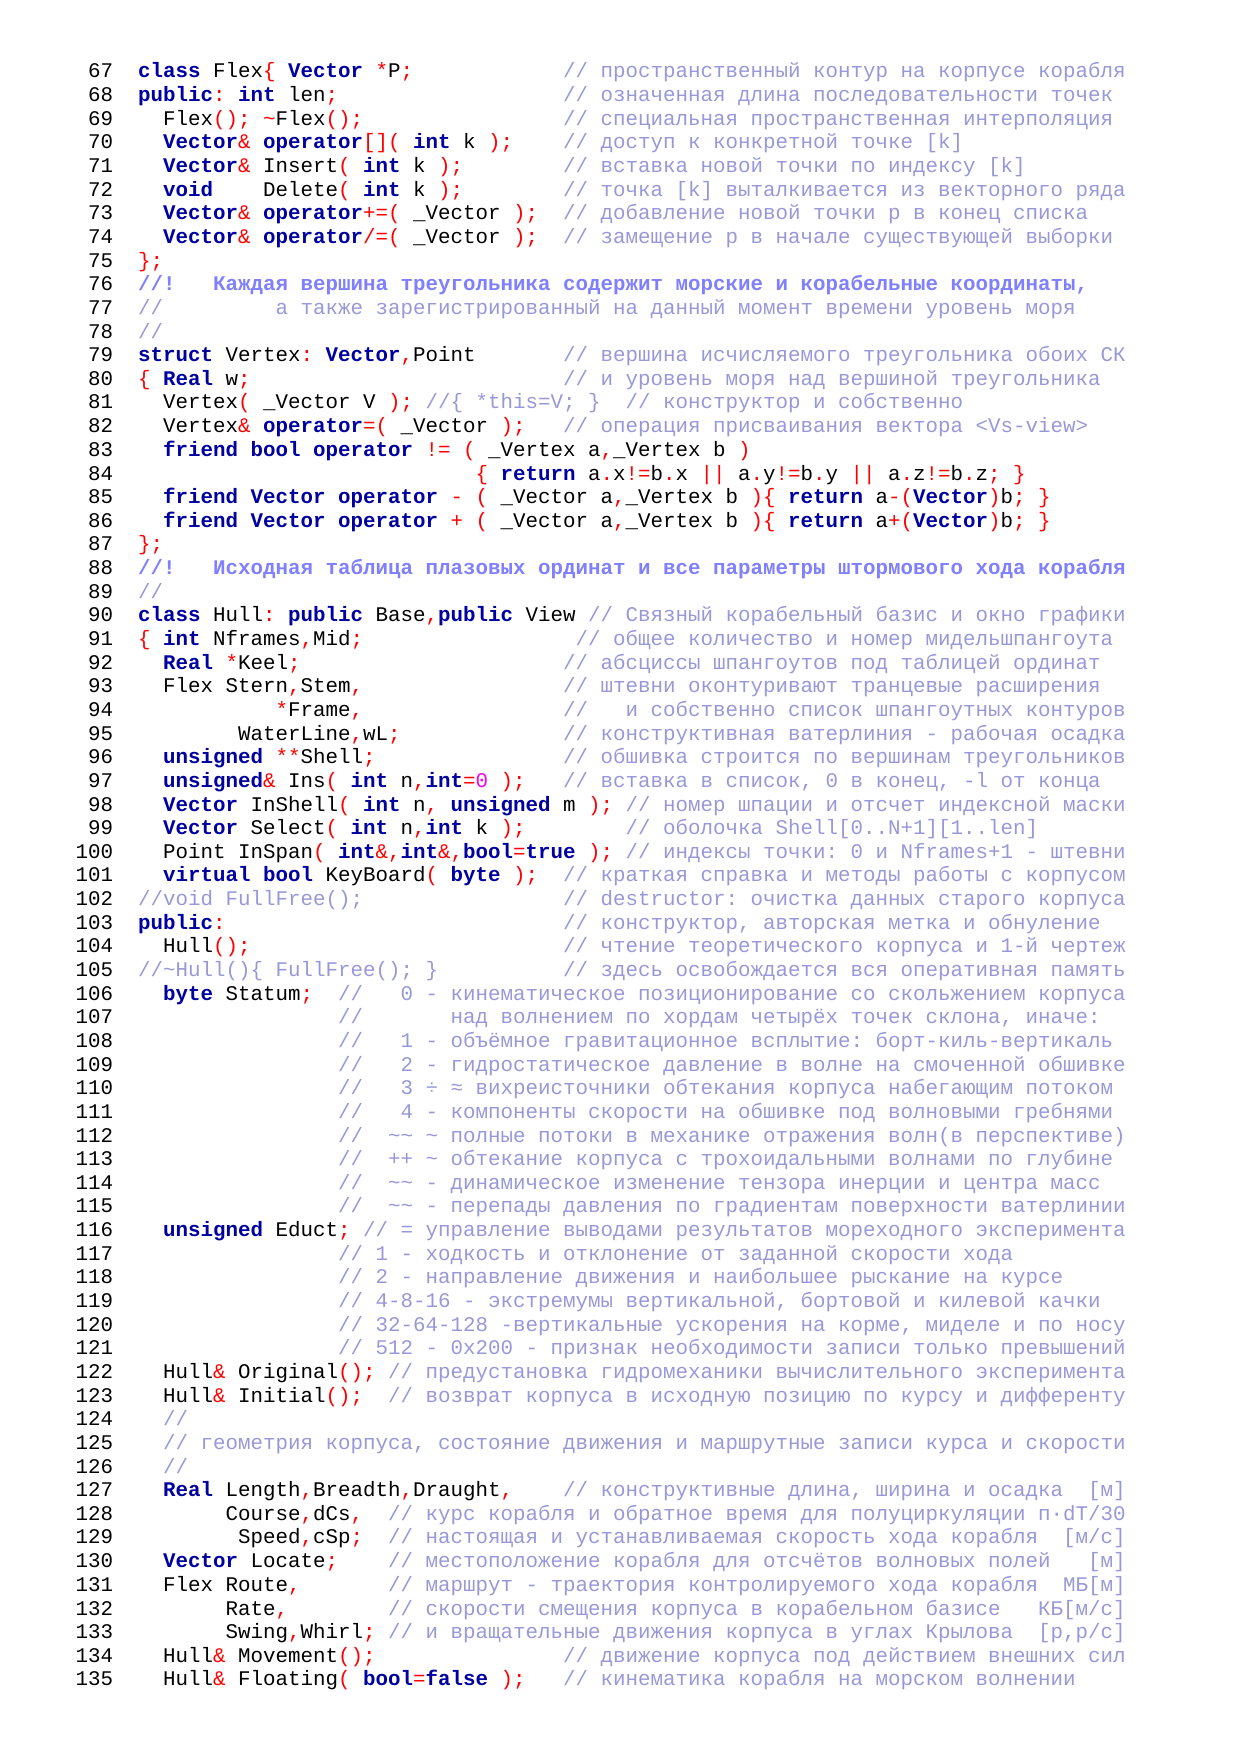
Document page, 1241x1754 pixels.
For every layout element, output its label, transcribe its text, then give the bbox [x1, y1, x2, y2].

subtitle 85 friend Vector operator - ( _Vector a,_Vertex b ){ return a-(Vector)b; } [750, 486, 875, 510]
subtitle 93 Flex Stern,Stem, // штевни оконтуривают транцевые расширения [350, 675, 1181, 699]
subtitle 118 // 2 - направление движения и наибольшее рыскание на курсе [75, 1266, 1181, 1290]
subtitle 104 Hull(); // чтение теоретического корпуса и 1-й чертеж [213, 935, 1181, 959]
subtitle 69 Flex(); ~Flex(); // специальная пространственная интерполяция [213, 108, 275, 131]
subtitle 119 // 4-8-16 - экстремумы вертикальной, бортовой и килевой качки [75, 1290, 1181, 1314]
subtitle 72 void Delete( int k ); // точка [k] выталкивается из векторного ряда [438, 179, 1181, 202]
subtitle 71 Vector& Insert( int k ); // вставка новой точки по индексу [k] [438, 155, 1181, 179]
subtitle 84 { return a.x!=b.x || a.y!=b.y || a.z!=b.z; } [75, 462, 1181, 486]
subtitle 99 Vector Select( int n,int k ); // оболочка Shell[0..N+1][1..len] [500, 817, 1181, 841]
subtitle 97 unsigned& Ins( int n,int=0 ); // вставка в список, 0 в конец, -l от конца [413, 770, 1181, 793]
subtitle 116 unsigned Educt; // = управление выводами результатов мореходного эксперимента [338, 1219, 1181, 1243]
subtitle 128 Course,dCs, // курс корабля и обратное время для полуциркуляции п·dT/30 [350, 1503, 1181, 1527]
subtitle 117 // 1 - ходкость и отклонение от заданной скорости хода [75, 1243, 1181, 1266]
subtitle 123 Hull& Initial(); // возврат корпуса в исходную позицию по курсу и дифференту [75, 1385, 163, 1408]
subtitle 79 struct Vertex: Vector,Point // вершина исчисляемого треугольника обоих СК [563, 344, 1181, 368]
subtitle 76 //! Каждая вершина треугольника содержит морские и корабельные координаты, [75, 273, 1181, 297]
subtitle 67 class Flex{ Vector *P; // пространственный контур на корпусе корабля [263, 61, 388, 84]
subtitle 108 // 1 - объёмное гравитационное всплытие: борт-киль-вертикаль [75, 1030, 1181, 1054]
subtitle 124 // [75, 1408, 1181, 1432]
subtitle 74 Vector& operator/=( _Vector ); // замещение р в начале существующей выборки [513, 226, 1181, 250]
subtitle 79 struct Vertex: Vector,Point // вершина исчисляемого треугольника обоих СК [300, 344, 413, 368]
subtitle 95 WaterLine,wL; // конструктивная ватерлиния - рабочая осадка [388, 723, 1181, 746]
subtitle 131 Flex Route, // маршрут - траектория контролируемого хода корабля МБ[м] [75, 1574, 163, 1597]
subtitle 85 friend Vector operator - ( _Vector a,_Vertex b ){ return a-(Vector)b; } [75, 486, 500, 510]
subtitle 86 friend Vector operator + ( _Vector a,_Vertex b ){ return a+(Vector)b; } [888, 510, 1000, 533]
subtitle 106 byte Statum; // 0 - кинематическое позиционирование со скольжением корпуса [75, 983, 225, 1006]
subtitle 81 Vertex( _Vector V ); //{ *this=V; } // конструктор и собственно [75, 392, 163, 415]
subtitle 91 { int Nframes,Mid; // общее количество и номер мидельшпангоута [350, 628, 1181, 652]
subtitle 95 WaterLine,wL; // конструктивная ватерлиния - рабочая осадка [75, 723, 238, 746]
subtitle 91 { int Nframes,Mid; // общее количество и номер мидельшпангоута [75, 628, 213, 652]
subtitle 135 Hull& Floating( bool=false ); // кинематика корабля на морском волнении [75, 1668, 1181, 1692]
subtitle 103 public: // конструктор, авторская метка и обнуление [75, 912, 1181, 935]
subtitle 68 public: int len; // означенная длина последовательности точек [325, 84, 1181, 108]
subtitle 73 Vector& operator+=( _Vector ); // добавление новой точки р в конец списка [75, 202, 1181, 226]
subtitle 100 Point InSpan( int&,int&,bool=true ); // индексы точки: 0 и Nframes+1 - штевни [75, 841, 163, 864]
subtitle 72 void Delete( int k ); // точка [k] выталкивается из векторного ряда [75, 179, 263, 202]
subtitle 102 //void FullFree(); // destructor: очистка данных старого корпуса [75, 888, 1181, 912]
subtitle 81 Vertex( _Vector V ); //{ *this=V; } // конструктор и собственно [388, 392, 1181, 415]
subtitle 93 Flex Stern,Stem, // штевни оконтуривают транцевые расширения [75, 675, 163, 699]
subtitle 90 class Hull: public Base,public View // Связный корабельный базис и окно графики [588, 604, 1181, 628]
subtitle 123 Hull& Initial(); // возврат корпуса в исходную позицию по курсу и дифференту [325, 1385, 1181, 1408]
subtitle 101 virtual bool KeyBoard( byte ); // краткая справка и методы работы с корпусом [75, 864, 1181, 888]
subtitle 105 //~Hull(){ FullFree(); } // здесь освобождается вся оперативная память [75, 959, 1181, 983]
subtitle 98 Vector InShell( int n, unsigned m ); // номер шпации и отсчет индексной маски [75, 793, 1181, 817]
subtitle 71 Vector& Insert( int k ); // вставка новой точки по индексу [k] [338, 155, 413, 179]
subtitle 83 friend bool operator != ( _Vertex a,_Vertex b ) [75, 439, 488, 462]
subtitle 94 *Frame, // и собственно список шпангоутных контуров [75, 699, 288, 723]
subtitle 71 Vector& Insert( int k ); // вставка новой точки по индексу [k] [75, 155, 263, 179]
subtitle 85 friend Vector operator - ( _Vector a,_Vertex b ){ return a-(Vector)b; } [888, 486, 1000, 510]
subtitle 130 Vector Locate; // местоположение корабля для отсчётов волновых полей [м] [75, 1550, 250, 1574]
subtitle 80 { Real w; // и уровень моря над вершиной треугольника [75, 368, 225, 392]
subtitle 134 Hull& Movement(); // движение корпуса под действием внешних сил [338, 1645, 1181, 1668]
subtitle 96 unsigned **Shell; // обшивка строится по вершинам треугольников [363, 746, 1181, 770]
subtitle 82 Vertex& operator=( _Vector ); // операция присваивания вектора <Vs-view> [238, 415, 400, 439]
subtitle 134 Hull& Movement(); // движение корпуса под действием внешних сил [75, 1645, 163, 1668]
subtitle 99 Vector Select( int n,int k ); // оболочка Shell[0..N+1][1..len] [75, 817, 250, 841]
subtitle 133 Swing,Whirl; // и вращательные движения корпуса в углах Крылова [р,р/с] [75, 1621, 225, 1645]
subtitle 100 Point InSpan( int&,int&,bool=true ); // индексы точки: 0 и Nframes+1 - штевни [313, 841, 1181, 864]
subtitle 126 // [75, 1456, 1181, 1479]
subtitle 132 Rate, // скорости смещения корпуса в корабельном базисе КБ[м/с] [75, 1597, 1181, 1621]
subtitle 67 class Flex{ Vector *P; // пространственный контур на корпусе корабля [400, 61, 1181, 84]
subtitle 94 *Frame, // и собственно список шпангоутных контуров [350, 699, 1181, 723]
subtitle 68 public: int len; // означенная длина последовательности точек [75, 84, 288, 108]
subtitle 116 unsigned Educt; // = управление выводами результатов мореходного эксперимента [75, 1219, 275, 1243]
subtitle 96 unsigned **Shell; // обшивка строится по вершинам треугольников [75, 746, 300, 770]
subtitle 99 Vector Select( int n,int k ); // оболочка Shell[0..N+1][1..len] [325, 817, 400, 841]
subtitle 89 // [75, 581, 1181, 604]
subtitle 125 // геометрия корпуса, состояние движения и маршрутные записи курса и скорости [75, 1432, 1181, 1456]
subtitle 67 class Flex{ Vector *P; // пространственный контур на корпусе корабля [75, 61, 213, 84]
subtitle 129 Speed,cSp; // настоящая и устанавливаемая скорость хода корабля [м/с] [350, 1527, 1181, 1550]
subtitle 129 Speed,cSp; // настоящая и устанавливаемая скорость хода корабля [м/с] [75, 1527, 238, 1550]
subtitle 86 friend Vector operator + ( _Vector a,_Vertex b ){ return a+(Vector)b; } [75, 510, 500, 533]
subtitle 86 friend Vector operator + ( _Vector a,_Vertex b ){ return a+(Vector)b; } [1013, 510, 1181, 533]
subtitle 70 Vector& operator[]( int k ); // доступ к конкретной точке [k] [488, 131, 1181, 155]
subtitle 110 // 3 ÷ ≈ вихреисточники обтекания корпуса набегающим потоком [75, 1077, 1181, 1101]
subtitle 114 // ~~ - динамическое изменение тензора инерции и центра масс [75, 1172, 1181, 1196]
subtitle 90 class Hull: public Base,public View // Связный корабельный базис и окно графики [75, 604, 213, 628]
subtitle 122 Hull& Original(); // предустановка гидромеханики вычислительного эксперимента [338, 1361, 1181, 1385]
subtitle 77 // а также зарегистрированный на данный момент времени уровень моря [75, 297, 1181, 321]
subtitle 88 //! Исходная таблица плазовых ординат и все параметры штормового хода корабля [75, 557, 1181, 581]
subtitle 106 byte Statum; // 0 - кинематическое позиционирование со скольжением корпуса [300, 983, 1181, 1006]
subtitle 69 Flex(); ~Flex(); // специальная пространственная интерполяция [325, 108, 1181, 131]
subtitle 83 friend bool operator != ( _Vertex a,_Vertex b ) [738, 439, 1181, 462]
subtitle 111 // 4 - компоненты скорости на обшивке под волновыми гребнями [75, 1101, 1181, 1124]
subtitle 72 void Delete( int k ); // точка [k] выталкивается из векторного ряда [338, 179, 413, 202]
subtitle 79 struct Vertex: Vector,Point // вершина исчисляемого треугольника обоих СК [75, 344, 225, 368]
subtitle 78 // [75, 321, 1181, 344]
subtitle 99 Vector Select( int n,int k ); // оболочка Shell[0..N+1][1..len] [413, 817, 475, 841]
subtitle 97 unsigned& Ins( int n,int=0 ); // вставка в список, 0 в конец, -l от конца [325, 770, 400, 793]
subtitle 121 // 512 - 0х200 - признак необходимости записи только превышений [75, 1337, 1181, 1361]
subtitle 97 unsigned& Ins( int n,int=0 ); // вставка в список, 0 в конец, -l от конца [75, 770, 288, 793]
subtitle 82 Vertex& operator=( _Vector ); // операция присваивания вектора <Vs-view> [500, 415, 1181, 439]
subtitle 113 // ++ ~ обтекание корпуса с трохоидальными волнами по глубине [75, 1148, 1181, 1172]
subtitle 133 Swing,Whirl; // и вращательные движения корпуса в углах Крылова [р,р/с] [363, 1621, 1181, 1645]
subtitle 112 // ~~ ~ полные потоки в механике отражения волн(в перспективе) [75, 1124, 1181, 1148]
subtitle 74 Vector& operator/=( _Vector ); // замещение р в начале существующей выборки [75, 226, 413, 250]
subtitle 128 Course,dCs, // курс корабля и обратное время для полуциркуляции п·dT/30 [75, 1503, 225, 1527]
subtitle 90 class Hull: public Base,public View // Связный корабельный базис и окно графики [263, 604, 375, 628]
subtitle 127 Real Length,Breadth,Draught, // конструктивные длина, ширина и осадка [м] [75, 1479, 225, 1503]
subtitle 90 class Hull: public Base,public View // Связный корабельный базис и окно графики [425, 604, 525, 628]
subtitle 122 Hull& Original(); // предустановка гидромеханики вычислительного эксперимента [75, 1361, 163, 1385]
subtitle 107 // над волнением по хордам четырёх точек склона, иначе: [75, 1006, 1181, 1030]
subtitle 69 Flex(); ~Flex(); // специальная пространственная интерполяция [75, 108, 163, 131]
subtitle 127 Real Length,Breadth,Draught, // конструктивные длина, ширина и осадка [м] [500, 1479, 1181, 1503]
subtitle 80 { Real w; // и уровень моря над вершиной треугольника [238, 368, 1181, 392]
subtitle 115 // ~~ - перепады давления по градиентам поверхности ватерлинии [75, 1196, 1181, 1219]
subtitle 87 }; [75, 533, 1181, 557]
subtitle 70 Vector& operator[]( int k ); // доступ к конкретной точке [k] [75, 131, 463, 155]
subtitle 120 // 32-64-128 -вертикальные ускорения на корме, миделе и по носу [75, 1314, 1181, 1337]
subtitle 109 // 2 - гидростатическое давление в волне на смоченной обшивке [75, 1054, 1181, 1077]
subtitle 92 Real *Keel; // абсциссы шпангоутов под таблицей ординат [75, 652, 238, 675]
subtitle 82 Vertex& operator=( _Vector ); // операция присваивания вектора <Vs-view> [75, 415, 163, 439]
subtitle 130 Vector Locate; // местоположение корабля для отсчётов волновых полей [м] [325, 1550, 1181, 1574]
subtitle 104 Hull(); // чтение теоретического корпуса и 1-й чертеж [75, 935, 163, 959]
subtitle 75 }; [75, 250, 1181, 273]
subtitle 86 friend Vector operator + ( _Vector a,_Vertex b ){ return a+(Vector)b; } [750, 510, 875, 533]
subtitle 92 Real *Keel; // абсциссы шпангоутов под таблицей ординат [288, 652, 1181, 675]
subtitle 131 Flex Route, // маршрут - траектория контролируемого хода корабля МБ[м] [288, 1574, 1181, 1597]
subtitle 85 friend Vector operator - ( _Vector a,_Vertex b ){ return a-(Vector)b; } [1013, 486, 1181, 510]
